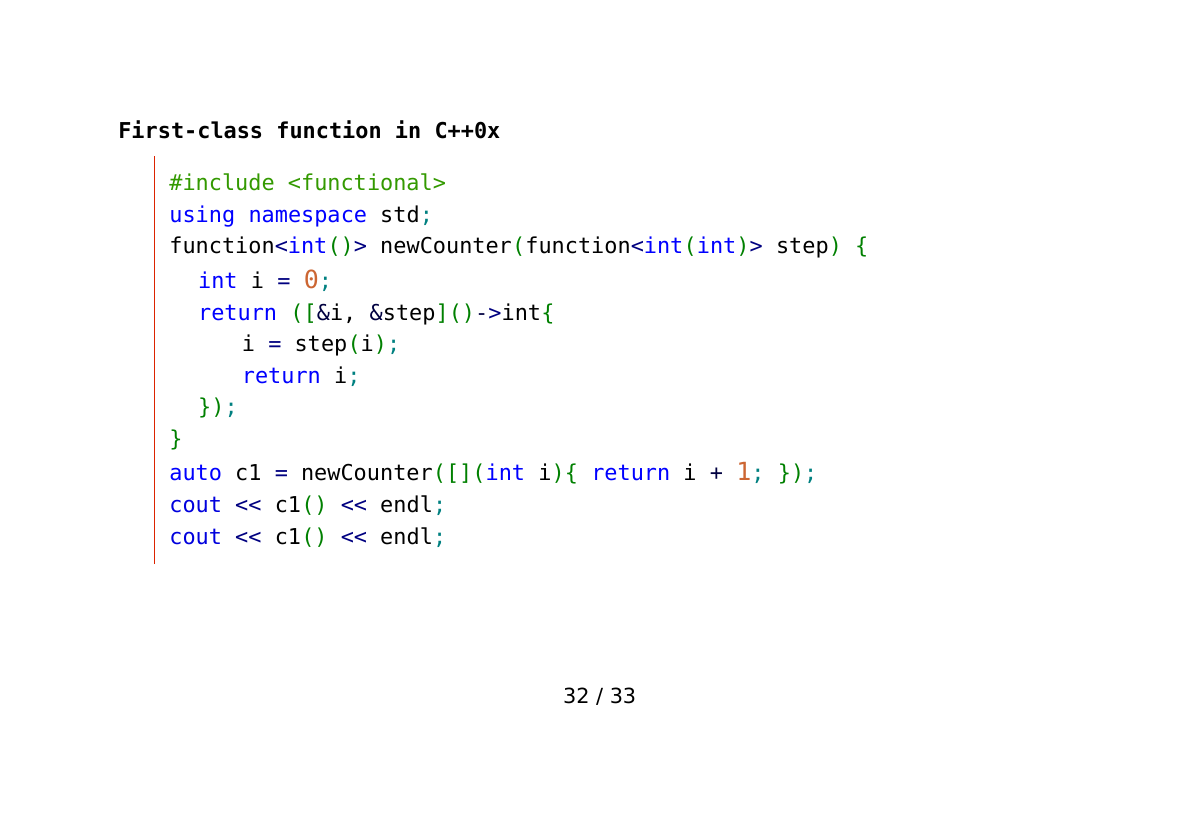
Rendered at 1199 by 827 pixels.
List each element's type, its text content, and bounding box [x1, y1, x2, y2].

text return ([&i, &step]()->int{ [155, 285, 1081, 317]
text return i; [155, 348, 1081, 379]
text cout << c1() << endl; [155, 477, 1081, 509]
text }); [155, 379, 1081, 411]
text } [155, 411, 1081, 442]
text auto c1 = newCounter([](int i){ return i + 1; }); [155, 442, 1081, 477]
title First-class function in C++0x [118, 118, 1081, 144]
text function<int()> newCounter(function<int(int)> step) { [155, 218, 1081, 250]
text using namespace std; [155, 187, 1081, 218]
text i = step(i); [155, 317, 1081, 348]
text #include <functional> [155, 156, 1081, 187]
text int i = 0; [155, 250, 1081, 285]
text cout << c1() << endl; [155, 509, 1081, 564]
